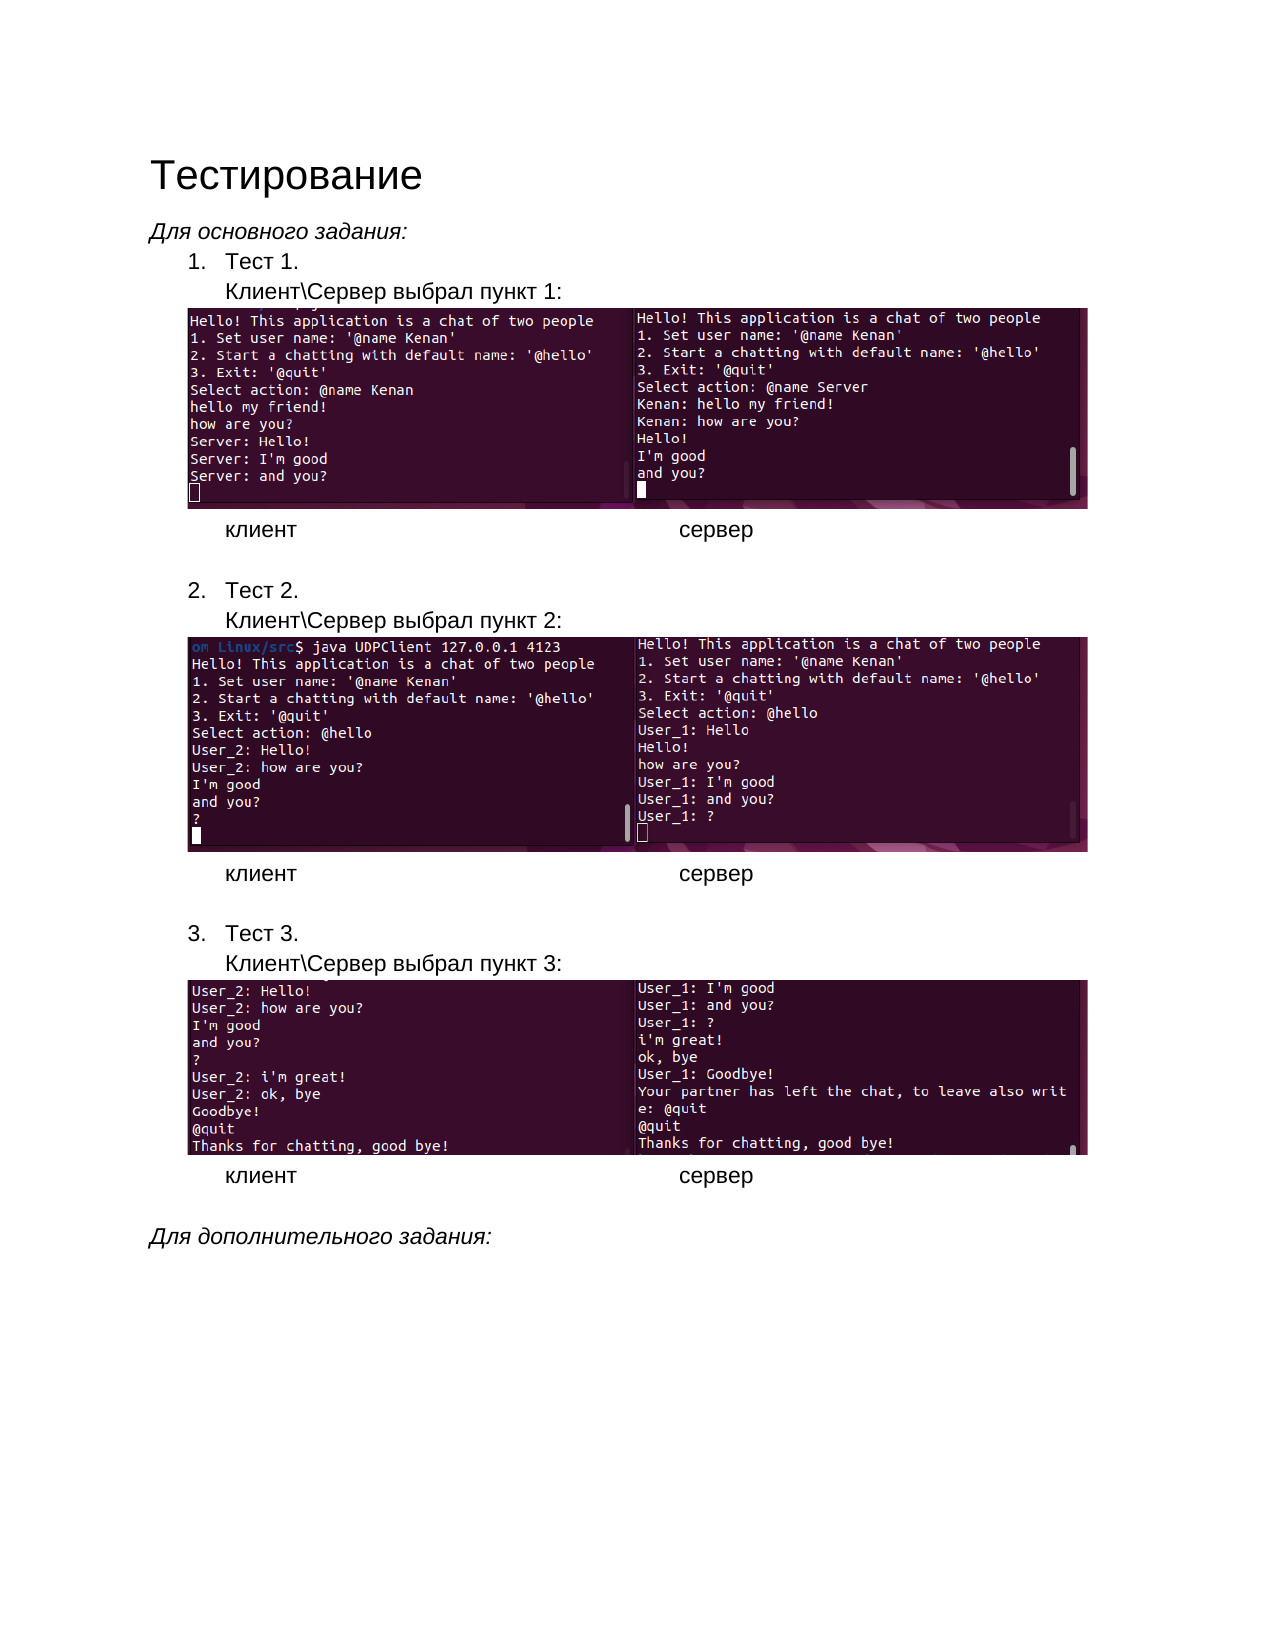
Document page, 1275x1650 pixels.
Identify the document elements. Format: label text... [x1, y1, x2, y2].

list Клиент\Сервер выбрал пункт 1: [225, 278, 1125, 304]
list Клиент\Сервер выбрал пункт 3: [225, 950, 1125, 977]
subtitle Тестирование [150, 150, 1125, 198]
picture [187, 980, 1088, 1155]
picture [187, 308, 1088, 509]
list клиент сервер [225, 637, 1125, 886]
list Тест 3. [187, 920, 1125, 946]
list Тест 2. [187, 577, 1125, 603]
list Для дополнительного задания: [150, 1223, 1125, 1249]
list клиент сервер [225, 981, 1125, 1189]
list Клиент\Сервер выбрал пункт 2: [225, 607, 1125, 633]
list Тест 1. [187, 248, 1125, 274]
list клиент сервер [225, 308, 1125, 542]
text Для основного задания: [150, 218, 1125, 244]
picture [187, 637, 1088, 852]
